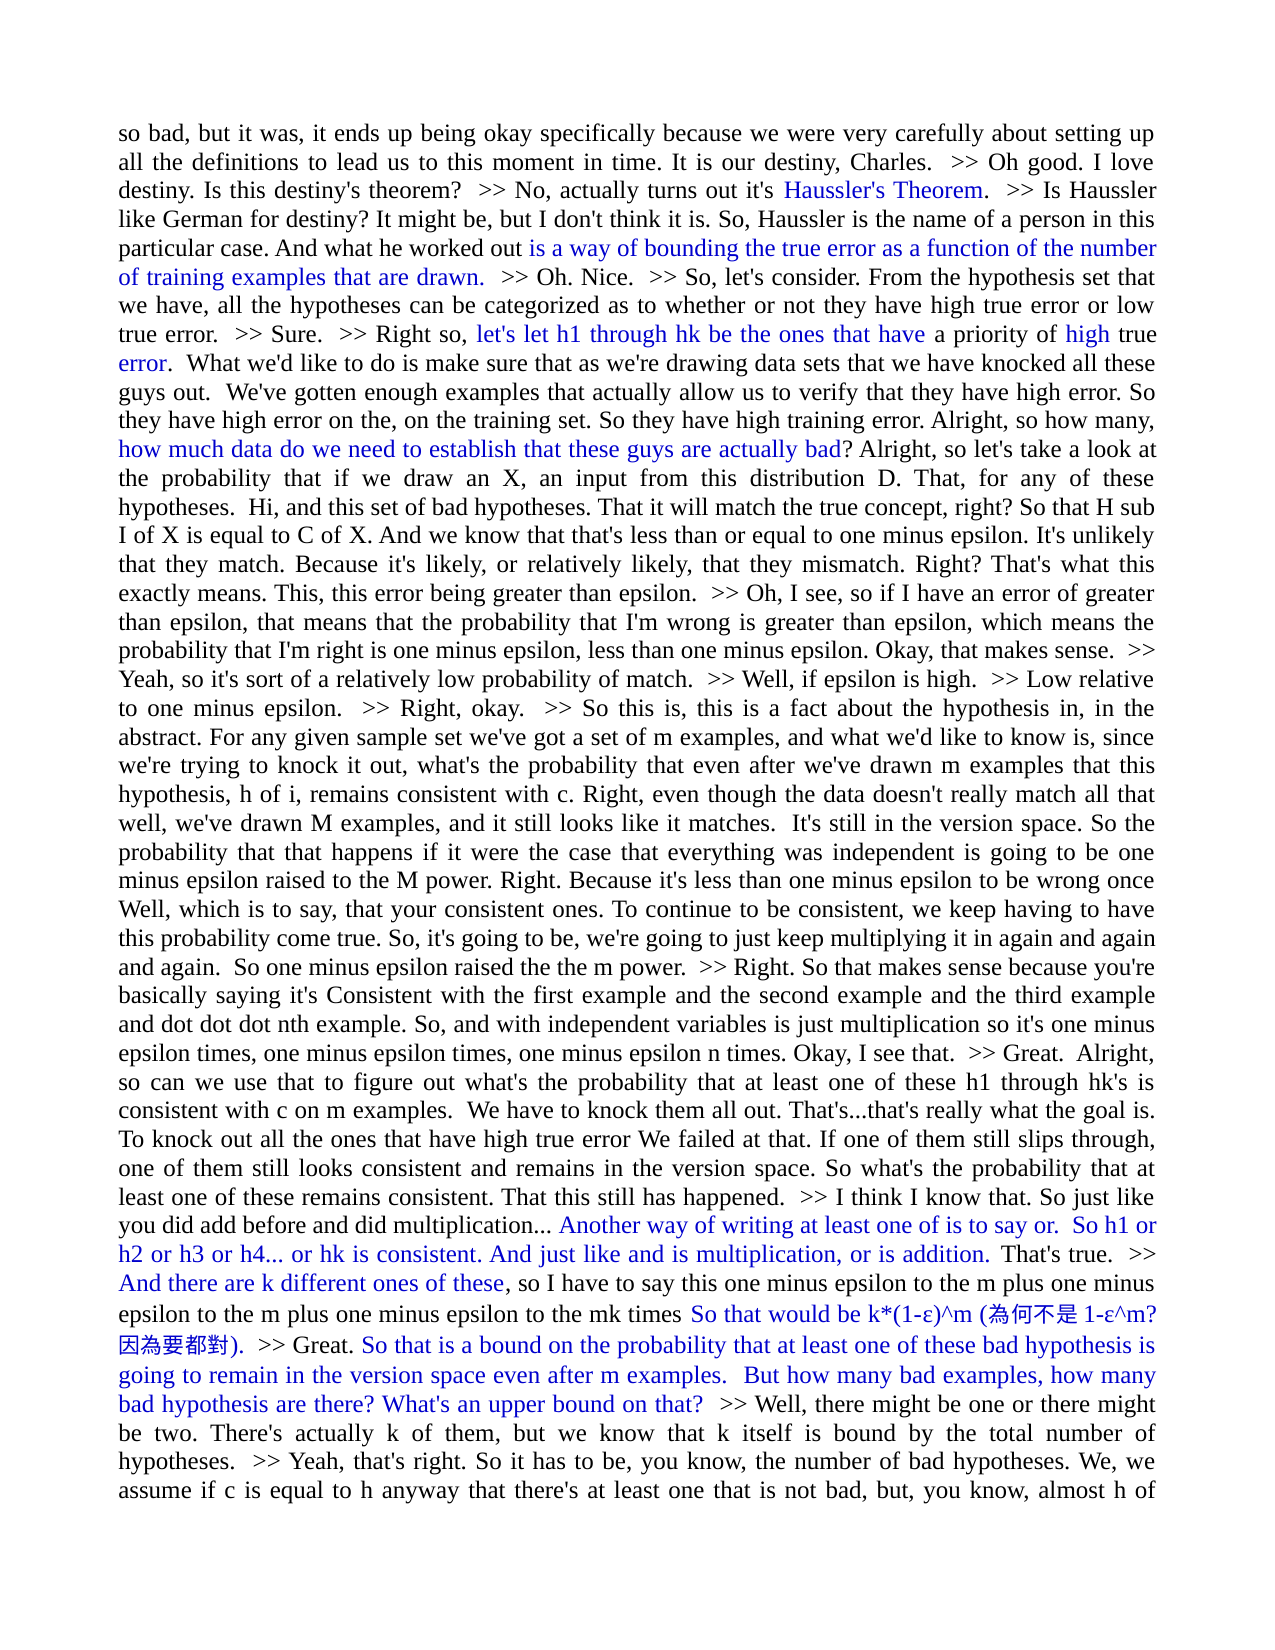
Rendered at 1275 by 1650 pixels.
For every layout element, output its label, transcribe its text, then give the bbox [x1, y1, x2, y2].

text so bad, but it was, it ends up being okay specifically because we were very carefully about setting up all the definitions to lead us to this moment in time. It is our destiny, Charles. >> Oh good. I love destiny. Is this destiny's theorem? >> No, actually turns out it's Haussler's Theorem. >> Is Haussler like German for destiny? It might be, but I don't think it is. So, Haussler is the name of a person in this particular case. And what he worked out is a way of bounding the true error as a function of the number of training examples that are drawn. >> Oh. Nice. >> So, let's consider. From the hypothesis set that we have, all the hypotheses can be categorized as to whether or not they have high true error or low true error. >> Sure. >> Right so, let's let h1 through hk be the ones that have a priority of high true error. What we'd like to do is make sure that as we're drawing data sets that we have knocked all these guys out. We've gotten enough examples that actually allow us to verify that they have high error. So they have high error on the, on the training set. So they have high training error. Alright, so how many, how much data do we need to establish that these guys are actually bad? Alright, so let's take a look at the probability that if we draw an X, an input from this distribution D. That, for any of these hypotheses. Hi, and this set of bad hypotheses. That it will match the true concept, right? So that H sub I of X is equal to C of X. And we know that that's less than or equal to one minus epsilon. It's unlikely that they match. Because it's likely, or relatively likely, that they mismatch. Right? That's what this exactly means. This, this error being greater than epsilon. >> Oh, I see, so if I have an error of greater than epsilon, that means that the probability that I'm wrong is greater than epsilon, which means the probability that I'm right is one minus epsilon, less than one minus epsilon. Okay, that makes sense. >> Yeah, so it's sort of a relatively low probability of match. >> Well, if epsilon is high. >> Low relative to one minus epsilon. >> Right, okay. >> So this is, this is a fact about the hypothesis in, in the abstract. For any given sample set we've got a set of m examples, and what we'd like to know is, since we're trying to knock it out, what's the probability that even after we've drawn m examples that this hypothesis, h of i, remains consistent with c. Right, even though the data doesn't really match all that well, we've drawn M examples, and it still looks like it matches. It's still in the version space. So the probability that that happens if it were the case that everything was independent is going to be one minus epsilon raised to the M power. Right. Because it's less than one minus epsilon to be wrong once Well, which is to say, that your consistent ones. To continue to be consistent, we keep having to have this probability come true. So, it's going to be, we're going to just keep multiplying it in again and again and again. So one minus epsilon raised the the m power. >> Right. So that makes sense because you're basically saying it's Consistent with the first example and the second example and the third example and dot dot dot nth example. So, and with independent variables is just multiplication so it's one minus epsilon times, one minus epsilon times, one minus epsilon n times. Okay, I see that. >> Great. Alright, so can we use that to figure out what's the probability that at least one of these h1 through hk's is consistent with c on m examples. We have to knock them all out. That's...that's really what the goal is. To knock out all the ones that have high true error We failed at that. If one of them still slips through, one of them still looks consistent and remains in the version space. So what's the probability that at least one of these remains consistent. That this still has happened. >> I think I know that. So just like you did add before and did multiplication... Another way of writing at least one of is to say or. So h1 or h2 or h3 or h4... or hk is consistent. And just like and is multiplication, or is addition. That's true. >> And there are k different ones of these, so I have to say this one minus epsilon to the m plus one minus epsilon to the m plus one minus epsilon to the mk times So that would be k*(1-ε)^m (為何不是1-ε^m? 因為要都對). >> Great. So that is a bound on the probability that at least one of these bad hypothesis is going to remain in the version space even after m examples. But how many bad examples, how many bad hypothesis are there? What's an upper bound on that? >> Well, there might be one or there might be two. There's actually k of them, but we know that k itself is bound by the total number of hypotheses. >> Yeah, that's right. So it has to be, you know, the number of bad hypotheses. We, we assume if c is equal to h anyway that there's at least one that is not bad, but, you know, almost h of [118, 118, 1157, 1504]
